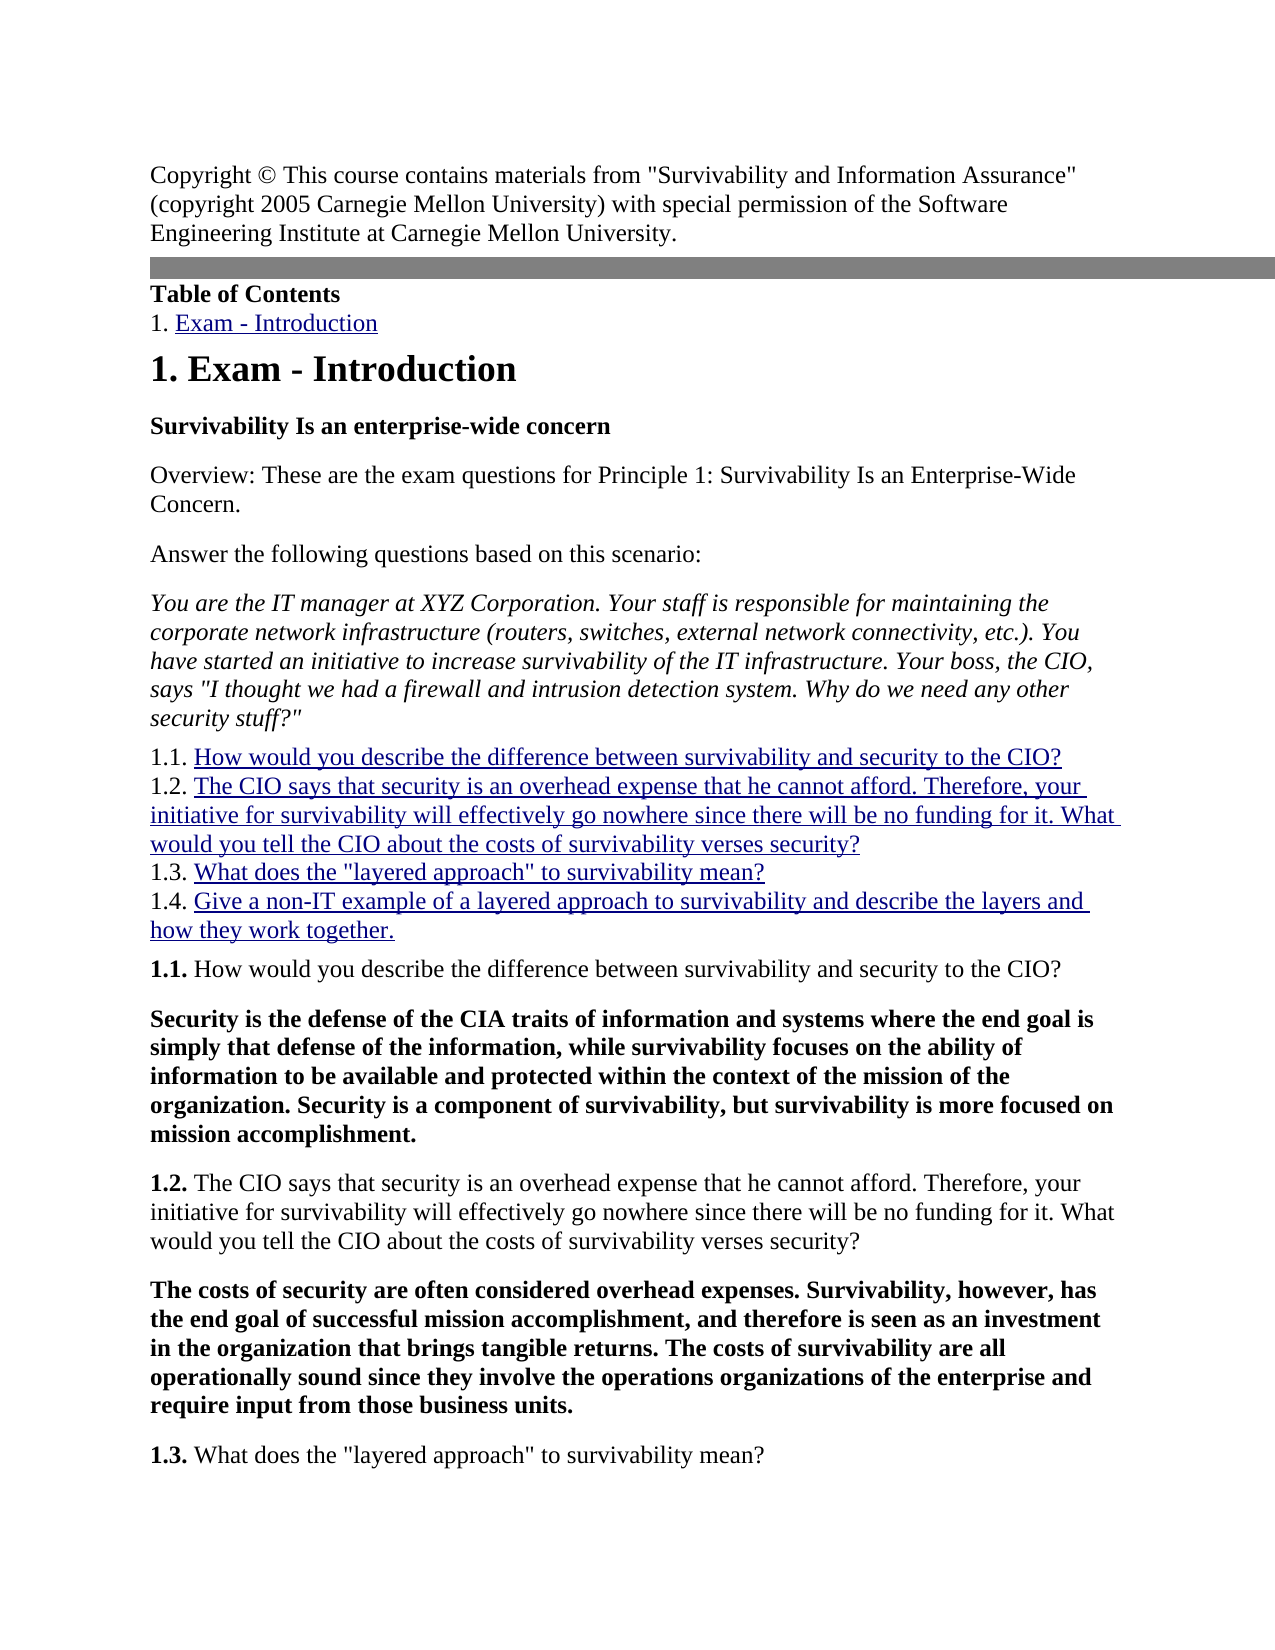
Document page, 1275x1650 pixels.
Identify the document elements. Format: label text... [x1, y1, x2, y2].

text 1.3. What does the "layered approach" to survivability mean? [150, 857, 1125, 886]
text Copyright © This course contains materials from "Survivability and Information Assurance" (copyright 2005 Carnegie Mellon University) with special permission of the Software Engineering Institute at Carnegie Mellon University. [150, 160, 1125, 247]
text Survivability Is an enterprise-wide concern [150, 411, 1125, 439]
text Table of Contents [150, 279, 1125, 308]
text 1.4. Give a non-IT example of a layered approach to survivability and describe the layers and how they work together. [150, 886, 1125, 944]
text You are the IT manager at XYZ Corporation. Your staff is responsible for maintaining the corporate network infrastructure (routers, switches, external network connectivity, etc.). You have started an initiative to increase survivability of the IT infrastructure. Your boss, the CIO, says "I thought we had a firewall and intrusion detection system. Why do we need any other security stuff?" [150, 588, 1125, 732]
text 1.1. How would you describe the difference between survivability and security to the CIO? [150, 954, 1125, 983]
text 1.1. How would you describe the difference between survivability and security to the CIO? [150, 742, 1125, 771]
text 1.2. The CIO says that security is an overhead expense that he cannot afford. Therefore, your initiative for survivability will effectively go nowhere since there will be no funding for it. What would you tell the CIO about the costs of survivability verses security? [150, 1168, 1125, 1254]
text Security is the defense of the CIA traits of information and systems where the end goal is simply that defense of the information, while survivability focuses on the ability of information to be available and protected within the context of the mission of the organization. Security is a component of survivability, but survivability is more focused on mission accomplishment. [150, 1004, 1125, 1147]
text 1. Exam - Introduction [150, 308, 1125, 336]
text Overview: These are the exam questions for Principle 1: Survivability Is an Enterprise-Wide Concern. [150, 460, 1125, 518]
text 1.2. The CIO says that security is an overhead expense that he cannot afford. Therefore, your initiative for survivability will effectively go nowhere since there will be no funding for it. What would you tell the CIO about the costs of survivability verses security? [150, 771, 1125, 857]
text The costs of security are often considered overhead expenses. Survivability, however, has the end goal of successful mission accomplishment, and therefore is seen as an investment in the organization that brings tangible returns. The costs of survivability are all operationally sound since they involve the operations organizations of the enterprise and require input from those business units. [150, 1275, 1125, 1419]
text Answer the following questions based on this scenario: [150, 539, 1125, 567]
text 1.3. What does the "layered approach" to survivability mean? [150, 1440, 1125, 1469]
subtitle 1. Exam - Introduction [150, 347, 1125, 390]
